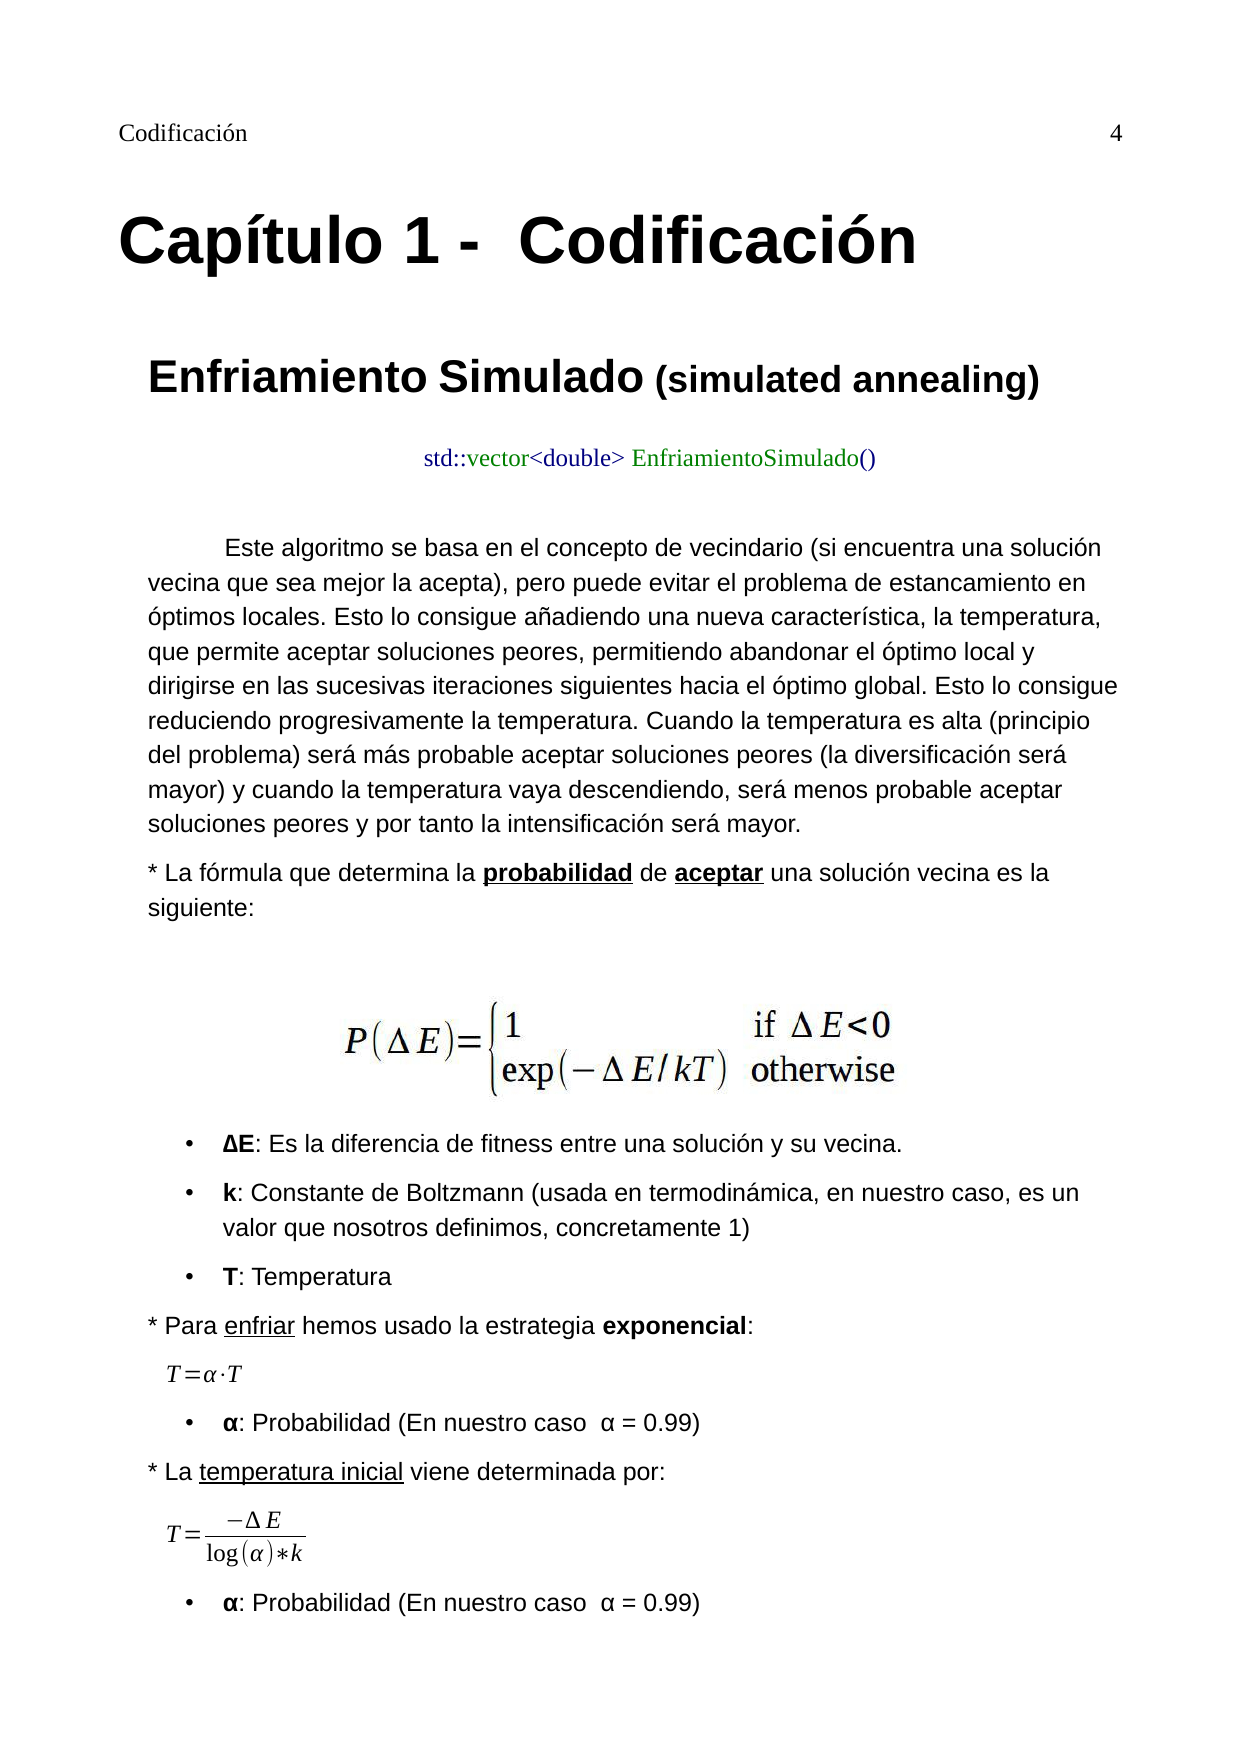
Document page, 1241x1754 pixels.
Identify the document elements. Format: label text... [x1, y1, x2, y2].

list k: Constante de Boltzmann (usada en termodinámica, en nuestro caso, es un valor que nosotros definimos, concretamente 1) [185, 1178, 1122, 1242]
subtitle Enfriamiento Simulado (simulated annealing) [148, 349, 1122, 402]
subtitle Codificación [118, 201, 1122, 278]
subtitle std::vector<double> EnfriamientoSimulado() [177, 443, 1122, 472]
text * Para enfriar hemos usado la estrategia exponencial: [148, 1311, 1122, 1340]
text * La temperatura inicial viene determinada por: [148, 1457, 1122, 1486]
text * La fórmula que determina la probabilidad de aceptar una solución vecina es la siguiente: [148, 858, 1122, 921]
list α: Probabilidad (En nuestro caso α = 0.99) [185, 1408, 1122, 1437]
picture [332, 988, 908, 1108]
text Este algoritmo se basa en el concepto de vecindario (si encuentra una solución vecina que sea mejor la acepta), pero puede evitar el problema de estancamiento en óptimos locales. Esto lo consigue añadiendo una nueva característica, la temperatura, que permite aceptar soluciones peores, permitiendo abandonar el óptimo local y dirigirse en las sucesivas iteraciones siguientes hacia el óptimo global. Esto lo consigue reduciendo progresivamente la temperatura. Cuando la temperatura es alta (principio del problema) será más probable aceptar soluciones peores (la diversificación será mayor) y cuando la temperatura vaya descendiendo, será menos probable aceptar soluciones peores y por tanto la intensificación será mayor. [148, 533, 1122, 838]
list α: Probabilidad (En nuestro caso α = 0.99) [185, 1588, 1122, 1617]
list T: Temperatura [185, 1262, 1122, 1291]
list ∆E: Es la diferencia de fitness entre una solución y su vecina. [185, 1129, 1122, 1158]
